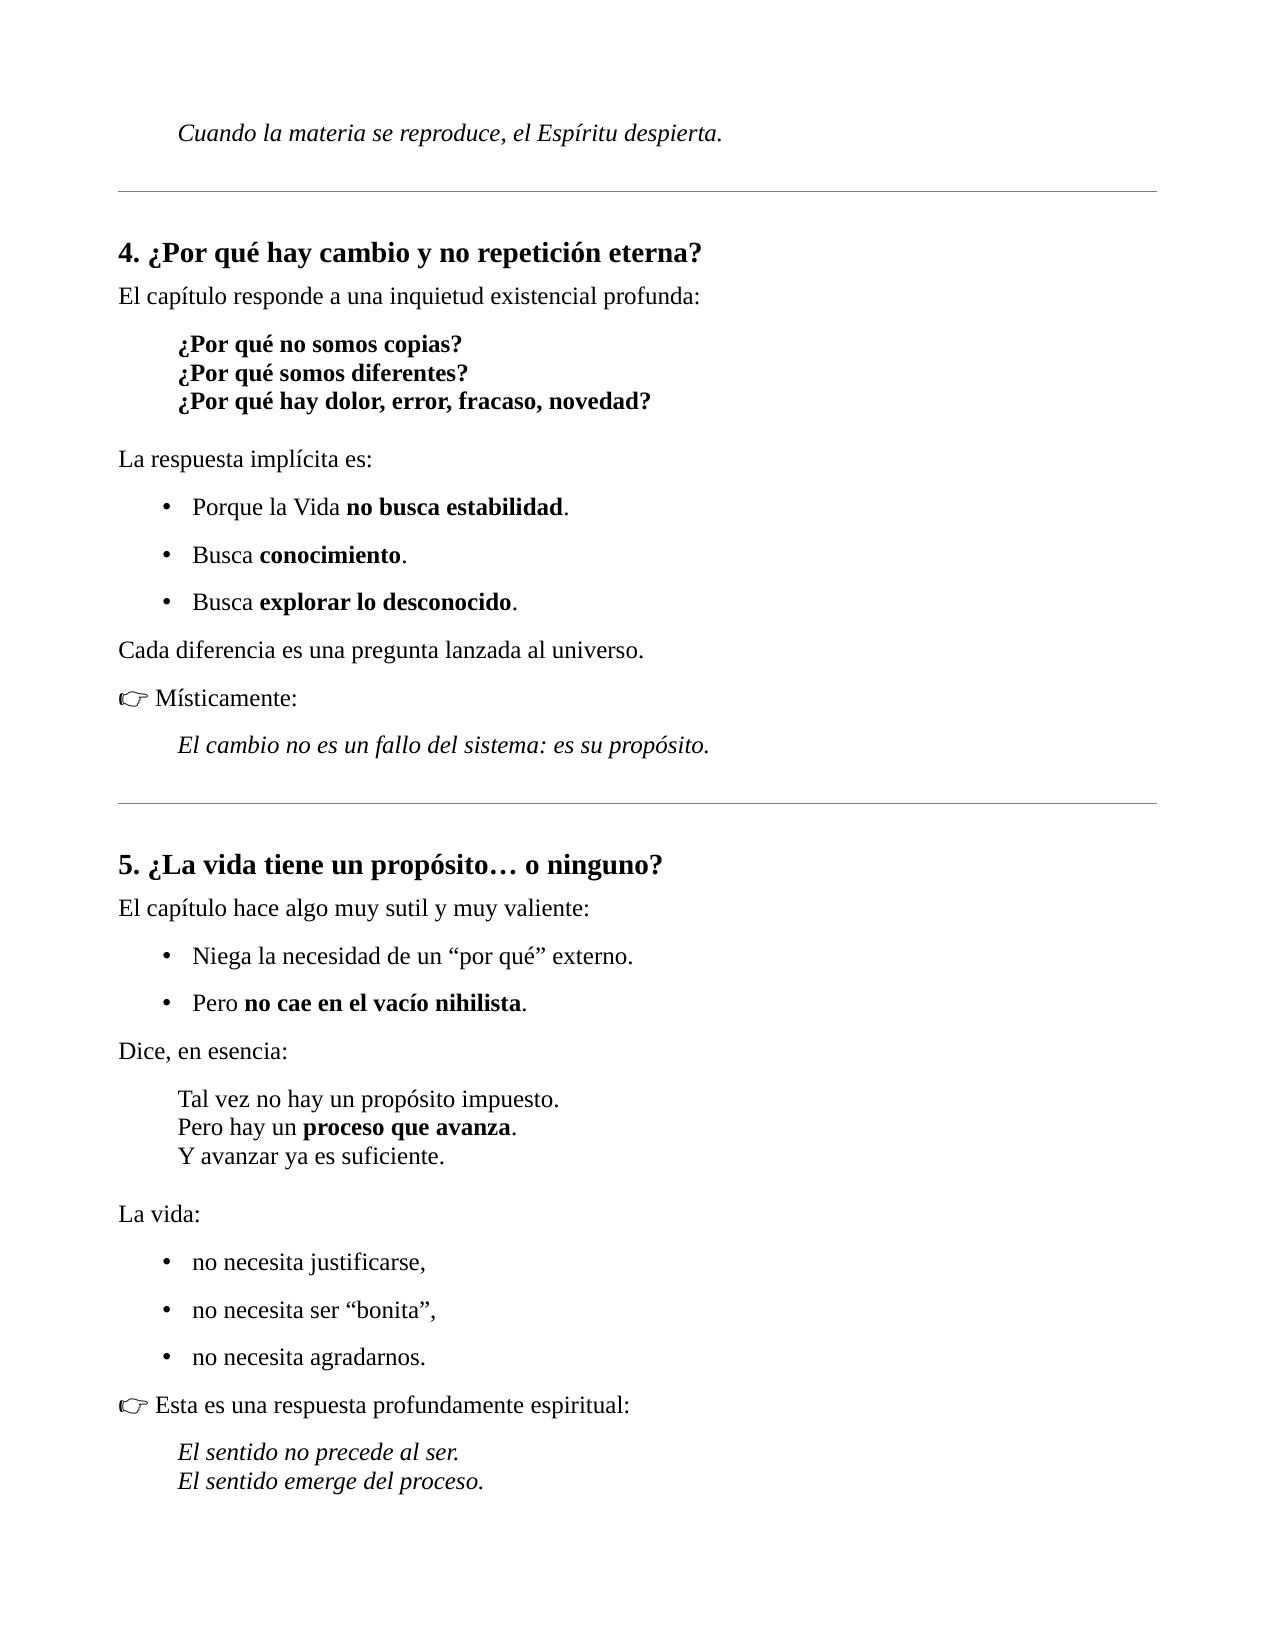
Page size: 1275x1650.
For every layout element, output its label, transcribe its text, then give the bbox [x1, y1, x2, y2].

text El cambio no es un fallo del sistema: es su propósito. [177, 730, 1098, 759]
text Dice, en esencia: [118, 1036, 1157, 1065]
text 👉 Esta es una respuesta profundamente espiritual: [118, 1390, 1157, 1419]
text 👉 Místicamente: [118, 683, 1157, 711]
text ¿Por qué no somos copias? ¿Por qué somos diferentes? ¿Por qué hay dolor, error, fracaso, novedad? [177, 329, 1098, 415]
list Porque la Vida no busca estabilidad. [162, 492, 1157, 521]
list no necesita justificarse, [162, 1247, 1157, 1276]
text El sentido no precede al ser. El sentido emerge del proceso. [177, 1437, 1098, 1495]
list no necesita agradarnos. [162, 1342, 1157, 1371]
text La respuesta implícita es: [118, 444, 1157, 473]
text El capítulo hace algo muy sutil y muy valiente: [118, 893, 1157, 922]
text Cuando la materia se reproduce, el Espíritu despierta. [177, 118, 1098, 147]
list Busca explorar lo desconocido. [162, 587, 1157, 616]
subtitle 5. ¿La vida tiene un propósito… o ninguno? [118, 847, 1157, 881]
subtitle 4. ¿Por qué hay cambio y no repetición eterna? [118, 235, 1157, 269]
list Niega la necesidad de un “por qué” externo. [162, 941, 1157, 970]
text Cada diferencia es una pregunta lanzada al universo. [118, 635, 1157, 664]
text La vida: [118, 1199, 1157, 1228]
list Busca conocimiento. [162, 540, 1157, 568]
list Pero no cae en el vacío nihilista. [162, 988, 1157, 1017]
text El capítulo responde a una inquietud existencial profunda: [118, 281, 1157, 310]
text Tal vez no hay un propósito impuesto. Pero hay un proceso que avanza. Y avanzar ya es suficiente. [177, 1084, 1098, 1170]
list no necesita ser “bonita”, [162, 1295, 1157, 1323]
